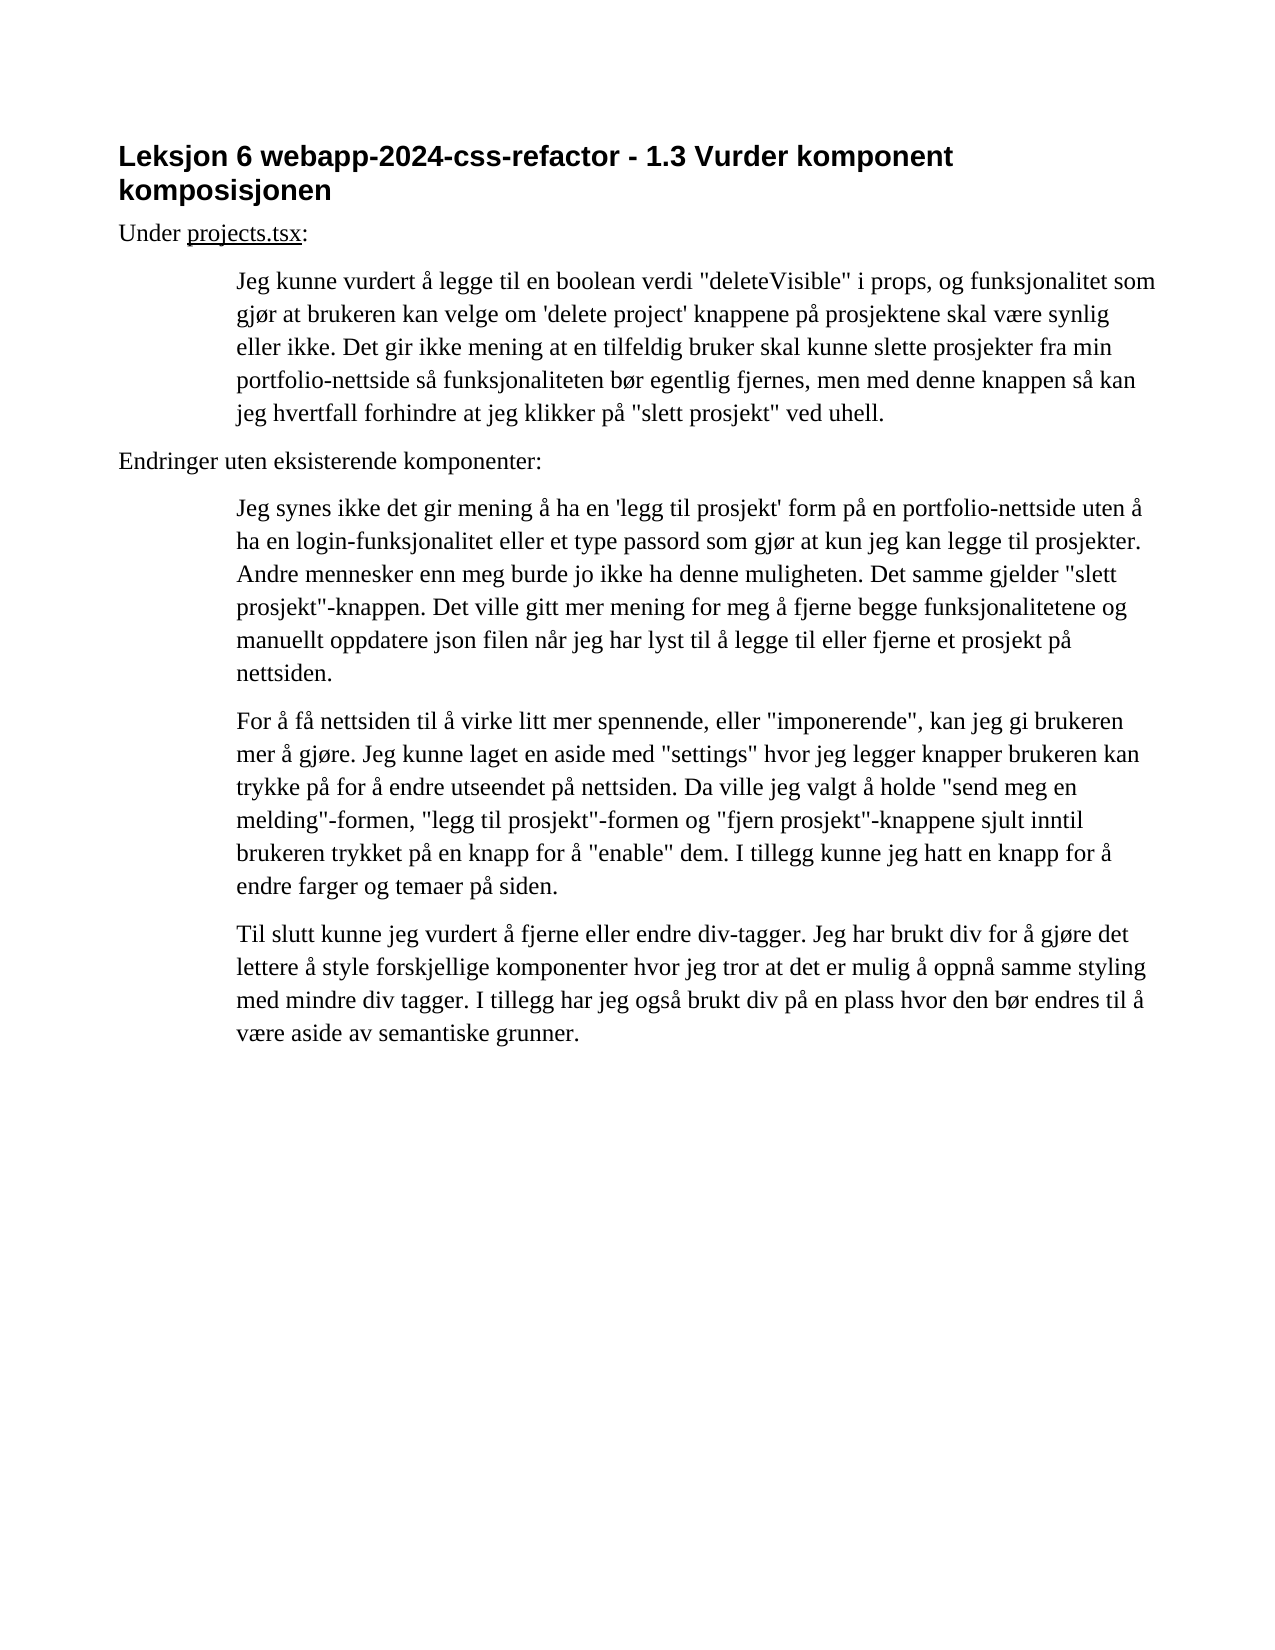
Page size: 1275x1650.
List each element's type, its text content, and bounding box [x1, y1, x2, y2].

text Endringer uten eksisterende komponenter: [118, 446, 1157, 474]
text Jeg kunne vurdert å legge til en boolean verdi "deleteVisible" i props, og funksjonalitet som gjør at brukeren kan velge om 'delete project' knappene på prosjektene skal være synlig eller ikke. Det gir ikke mening at en tilfeldig bruker skal kunne slette prosjekter fra min portfolio-nettside så funksjonaliteten bør egentlig fjernes, men med denne knappen så kan jeg hvertfall forhindre at jeg klikker på "slett prosjekt" ved uhell. [118, 266, 1157, 427]
text Under projects.tsx: [118, 218, 1157, 247]
text For å få nettsiden til å virke litt mer spennende, eller "imponerende", kan jeg gi brukeren mer å gjøre. Jeg kunne laget en aside med "settings" hvor jeg legger knapper brukeren kan trykke på for å endre utseendet på nettsiden. Da ville jeg valgt å holde "send meg en melding"-formen, "legg til prosjekt"-formen og "fjern prosjekt"-knappene sjult inntil brukeren trykket på en knapp for å "enable" dem. I tillegg kunne jeg hatt en knapp for å endre farger og temaer på siden. [118, 706, 1157, 900]
text Til slutt kunne jeg vurdert å fjerne eller endre div-tagger. Jeg har brukt div for å gjøre det lettere å style forskjellige komponenter hvor jeg tror at det er mulig å oppnå samme styling med mindre div tagger. I tillegg har jeg også brukt div på en plass hvor den bør endres til å være aside av semantiske grunner. [118, 919, 1157, 1047]
subtitle Leksjon 6 webapp-2024-css-refactor - 1.3 Vurder komponent komposisjonen [118, 139, 1157, 206]
text Jeg synes ikke det gir mening å ha en 'legg til prosjekt' form på en portfolio-nettside uten å ha en login-funksjonalitet eller et type passord som gjør at kun jeg kan legge til prosjekter. Andre mennesker enn meg burde jo ikke ha denne muligheten. Det samme gjelder "slett prosjekt"-knappen. Det ville gitt mer mening for meg å fjerne begge funksjonalitetene og manuellt oppdatere json filen når jeg har lyst til å legge til eller fjerne et prosjekt på nettsiden. [118, 493, 1157, 687]
